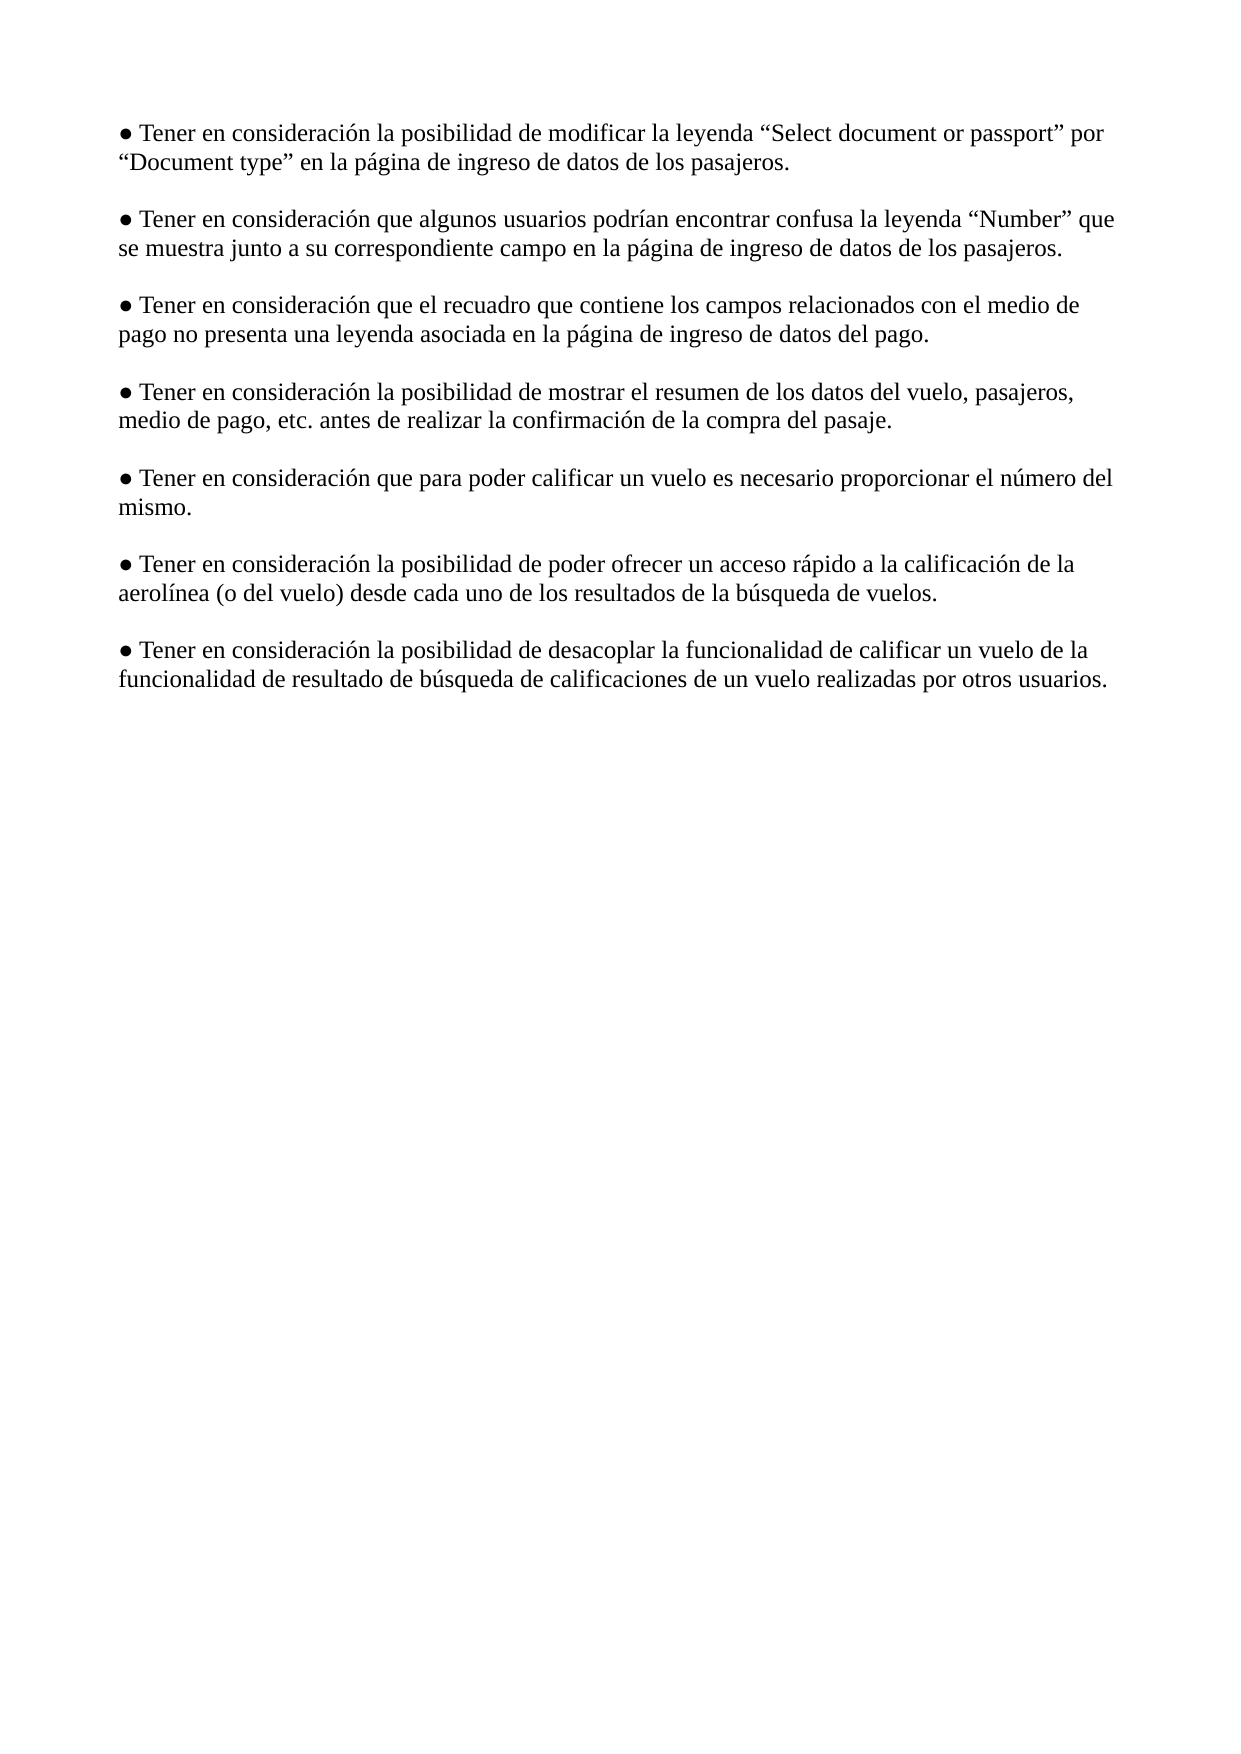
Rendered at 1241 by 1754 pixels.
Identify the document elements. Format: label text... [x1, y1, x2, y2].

text ● Tener en consideración la posibilidad de desacoplar la funcionalidad de calificar un vuelo de la funcionalidad de resultado de búsqueda de calificaciones de un vuelo realizadas por otros usuarios. [118, 636, 1122, 693]
text ● Tener en consideración la posibilidad de poder ofrecer un acceso rápido a la calificación de la aerolínea (o del vuelo) desde cada uno de los resultados de la búsqueda de vuelos. [118, 549, 1122, 607]
text ● Tener en consideración la posibilidad de mostrar el resumen de los datos del vuelo, pasajeros, medio de pago, etc. antes de realizar la confirmación de la compra del pasaje. [118, 377, 1122, 434]
text ● Tener en consideración que para poder calificar un vuelo es necesario proporcionar el número del mismo. [118, 463, 1122, 521]
text ● Tener en consideración que algunos usuarios podrían encontrar confusa la leyenda “Number” que se muestra junto a su correspondiente campo en la página de ingreso de datos de los pasajeros. [118, 204, 1122, 262]
text ● Tener en consideración que el recuadro que contiene los campos relacionados con el medio de pago no presenta una leyenda asociada en la página de ingreso de datos del pago. [118, 291, 1122, 348]
text ● Tener en consideración la posibilidad de modificar la leyenda “Select document or passport” por “Document type” en la página de ingreso de datos de los pasajeros. [118, 118, 1122, 176]
